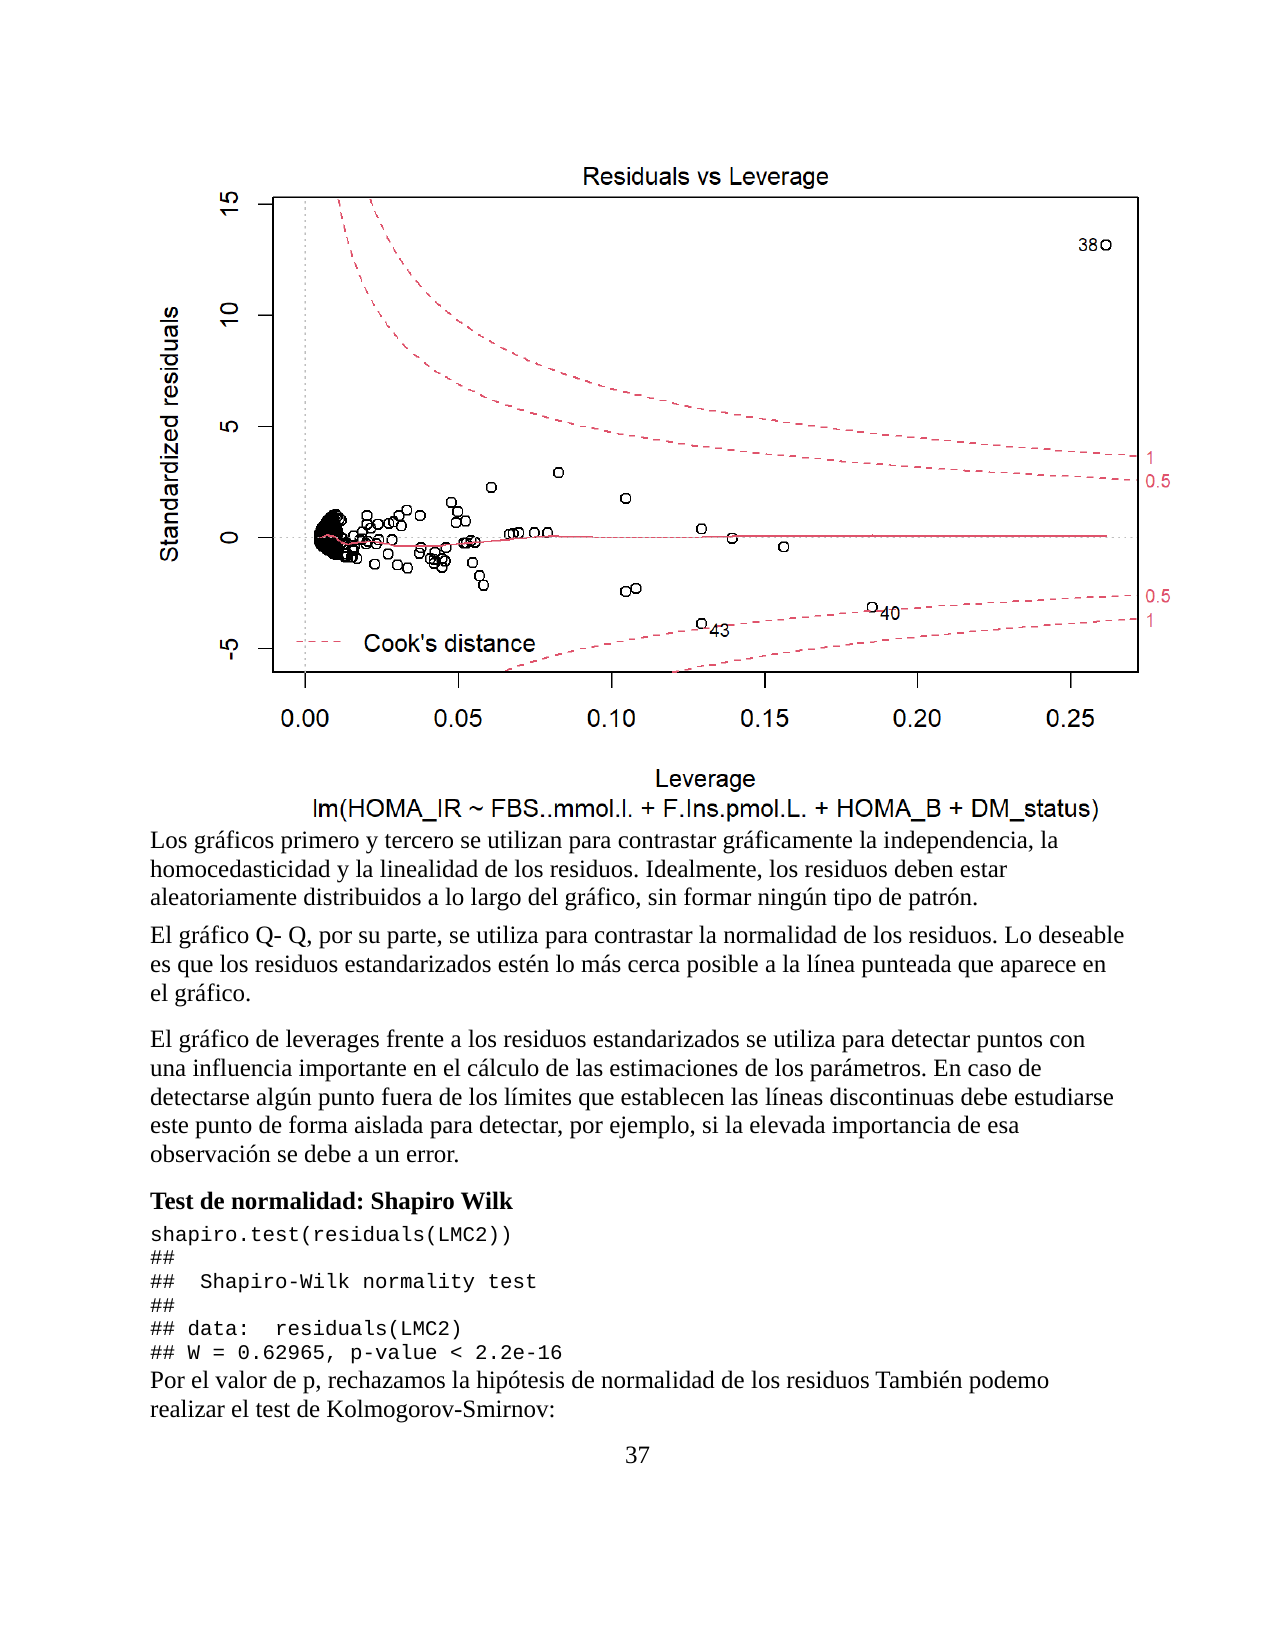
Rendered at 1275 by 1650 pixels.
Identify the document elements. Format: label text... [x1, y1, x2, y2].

text ## Shapiro-Wilk normality test [150, 1271, 1125, 1295]
text Los gráficos primero y tercero se utilizan para contrastar gráficamente la independencia, la homocedasticidad y la linealidad de los residuos. Idealmente, los residuos deben estar aleatoriamente distribuidos a lo largo del gráfico, sin formar ningún tipo de patrón. [150, 825, 1125, 911]
text ## W = 0.62965, p-value < 2.2e-16 [150, 1342, 1125, 1366]
text El gráfico Q- Q, por su parte, se utiliza para contrastar la normalidad de los residuos. Lo deseable es que los residuos estandarizados estén lo más cerca posible a la línea punteada que aparece en el gráfico. [150, 920, 1125, 1006]
text Por el valor de p, rechazamos la hipótesis de normalidad de los residuos También podemo realizar el test de Kolmogorov-Smirnov: [150, 1366, 1125, 1423]
text El gráfico de leverages frente a los residuos estandarizados se utiliza para detectar puntos con una influencia importante en el cálculo de las estimaciones de los parámetros. En caso de detectarse algún punto fuera de los límites que establecen las líneas discontinuas debe estudiarse este punto de forma aislada para detectar, por ejemplo, si la elevada importancia de esa observación se debe a un error. [150, 1024, 1125, 1168]
text Test de normalidad: Shapiro Wilk [150, 1186, 1125, 1215]
text ## data: residuals(LMC2) [150, 1318, 1125, 1342]
text ## [150, 1295, 1125, 1318]
text ## [150, 1247, 1125, 1271]
text shapiro.test(residuals(LMC2)) [150, 1224, 1125, 1247]
